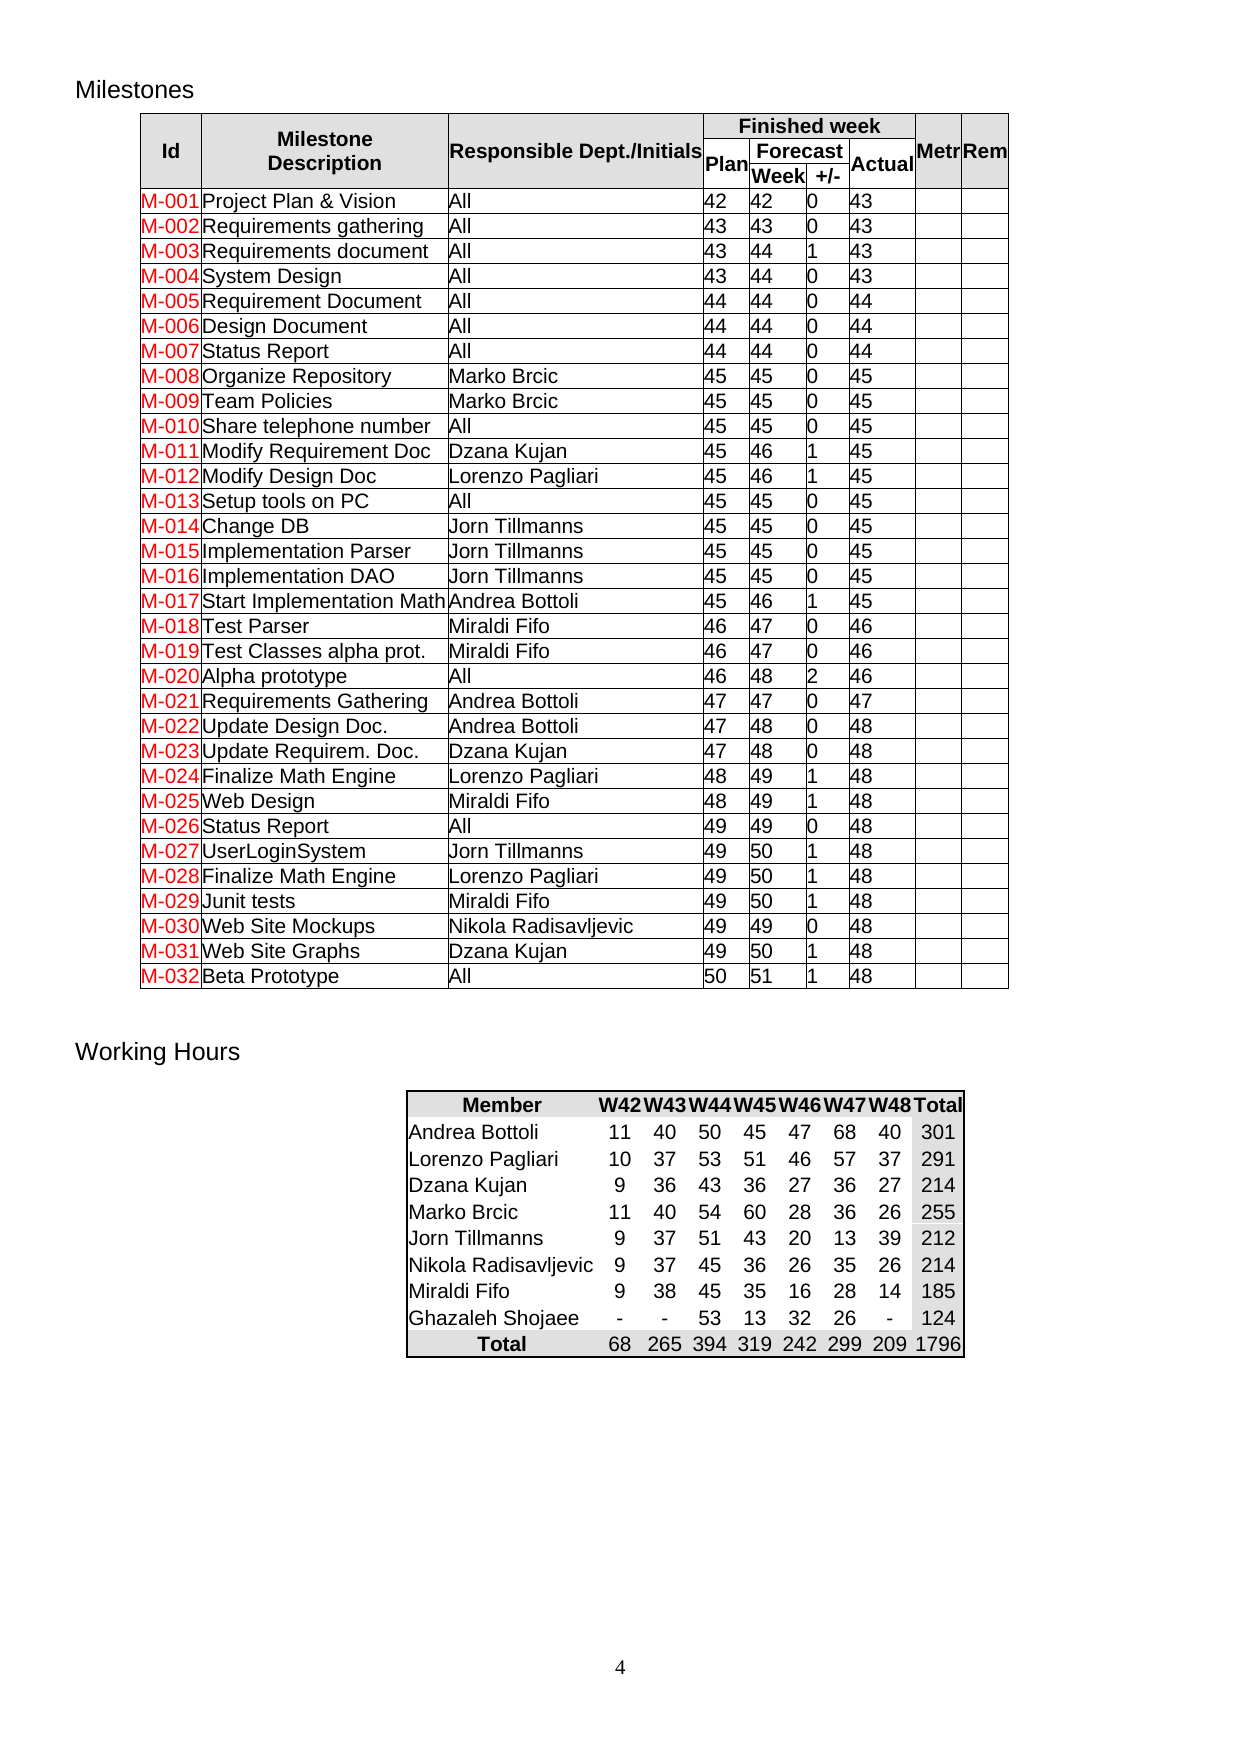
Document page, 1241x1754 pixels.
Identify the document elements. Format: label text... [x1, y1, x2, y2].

table_cell 26 [777, 1250, 822, 1277]
table_cell 11 [597, 1197, 642, 1223]
table_cell [962, 539, 1008, 563]
table_cell Change DB [202, 514, 448, 538]
table_cell 47 [750, 614, 806, 638]
table_cell [962, 614, 1008, 638]
table_cell 299 [822, 1330, 867, 1356]
table_cell [962, 414, 1008, 438]
table_cell 301 [912, 1117, 963, 1144]
table_cell Requirements gathering [202, 214, 448, 238]
table_cell 48 [850, 964, 915, 988]
table_header Metr [916, 114, 961, 188]
table_cell 26 [867, 1250, 912, 1277]
table_cell 0 [807, 539, 849, 563]
table_cell Update Requirem. Doc. [202, 739, 448, 763]
table_cell [916, 489, 961, 513]
table_cell 0 [807, 914, 849, 938]
table_cell 46 [750, 439, 806, 463]
table_cell M-005 [141, 289, 201, 313]
table_cell M-001 [141, 189, 201, 213]
table_cell M-018 [141, 614, 201, 638]
table_cell M-002 [141, 214, 201, 238]
table_cell 38 [642, 1277, 687, 1303]
table_cell All [449, 414, 703, 438]
table_cell [962, 964, 1008, 988]
table_cell All [449, 214, 703, 238]
table_cell 48 [850, 789, 915, 813]
table_cell Miraldi Fifo [449, 614, 703, 638]
table_cell 9 [597, 1224, 642, 1250]
table_cell - [867, 1303, 912, 1330]
table_cell Junit tests [202, 889, 448, 913]
table_cell [916, 889, 961, 913]
table_cell 44 [750, 264, 806, 288]
table_cell 319 [732, 1330, 777, 1356]
table_cell 47 [850, 689, 915, 713]
table_cell +/- [807, 164, 849, 188]
table_cell [916, 214, 961, 238]
table_cell Finalize Math Engine [202, 764, 448, 788]
table_cell [962, 289, 1008, 313]
table_cell All [449, 314, 703, 338]
table_cell 43 [850, 214, 915, 238]
table_cell M-014 [141, 514, 201, 538]
table_cell All [449, 264, 703, 288]
table_cell 42 [704, 189, 749, 213]
table_cell 49 [750, 814, 806, 838]
table_cell 394 [687, 1330, 732, 1356]
table_cell System Design [202, 264, 448, 288]
table_cell All [449, 489, 703, 513]
table_cell 43 [732, 1224, 777, 1250]
table_cell Lorenzo Pagliari [408, 1144, 597, 1170]
table_cell 45 [687, 1250, 732, 1277]
table_cell [962, 214, 1008, 238]
table_cell 0 [807, 214, 849, 238]
table_cell [916, 714, 961, 738]
table_cell 45 [850, 464, 915, 488]
table_cell M-020 [141, 664, 201, 688]
table_cell 46 [850, 614, 915, 638]
table_cell 48 [750, 664, 806, 688]
table_cell 53 [687, 1144, 732, 1170]
table_cell [962, 439, 1008, 463]
table_cell 46 [850, 664, 915, 688]
table_cell Web Design [202, 789, 448, 813]
table_cell 0 [807, 489, 849, 513]
table_cell 28 [777, 1197, 822, 1223]
table_header Id [141, 114, 201, 188]
table_cell Andrea Bottoli [449, 714, 703, 738]
table_cell 45 [850, 389, 915, 413]
table_cell 48 [850, 814, 915, 838]
table_cell M-009 [141, 389, 201, 413]
table_cell 36 [732, 1250, 777, 1277]
table_cell 37 [642, 1224, 687, 1250]
table_cell 1 [807, 864, 849, 888]
table_cell 46 [704, 639, 749, 663]
table_cell 45 [750, 564, 806, 588]
table_cell M-015 [141, 539, 201, 563]
table_cell - [642, 1303, 687, 1330]
table_cell [916, 364, 961, 388]
table_cell 1 [807, 464, 849, 488]
table_cell 50 [750, 889, 806, 913]
table_cell 44 [750, 314, 806, 338]
table_cell 44 [750, 339, 806, 363]
table_cell [962, 889, 1008, 913]
table_cell 37 [867, 1144, 912, 1170]
table_cell M-025 [141, 789, 201, 813]
table_cell 40 [867, 1117, 912, 1144]
table_cell 48 [850, 939, 915, 963]
table_cell [916, 289, 961, 313]
table_cell 214 [912, 1250, 963, 1277]
table_cell Ghazaleh Shojaee [408, 1303, 597, 1330]
table_cell 1 [807, 789, 849, 813]
table_cell 45 [750, 414, 806, 438]
table_cell 40 [642, 1197, 687, 1223]
table_cell 124 [912, 1303, 963, 1330]
table_cell 37 [642, 1144, 687, 1170]
table_cell 45 [704, 489, 749, 513]
table_cell Design Document [202, 314, 448, 338]
table_cell 185 [912, 1277, 963, 1303]
table_cell 53 [687, 1303, 732, 1330]
table_cell 36 [642, 1170, 687, 1197]
table_cell Test Classes alpha prot. [202, 639, 448, 663]
table_cell 0 [807, 639, 849, 663]
table_cell 46 [750, 464, 806, 488]
table_cell 43 [687, 1170, 732, 1197]
table_cell 44 [750, 289, 806, 313]
table_cell 46 [704, 614, 749, 638]
table_cell 43 [850, 189, 915, 213]
table_cell 0 [807, 364, 849, 388]
table_cell Web Site Mockups [202, 914, 448, 938]
table_cell Miraldi Fifo [449, 639, 703, 663]
table_cell [962, 714, 1008, 738]
table_cell 43 [750, 214, 806, 238]
table_cell [916, 864, 961, 888]
table_cell M-004 [141, 264, 201, 288]
table_cell Week [750, 164, 806, 188]
table_cell 242 [777, 1330, 822, 1356]
table_cell Forecast [750, 139, 849, 163]
table_header Responsible Dept./Initials [449, 114, 703, 188]
table_cell Requirements document [202, 239, 448, 263]
table_cell 2 [807, 664, 849, 688]
table_cell 48 [704, 764, 749, 788]
table_cell 46 [850, 639, 915, 663]
table_cell 255 [912, 1197, 963, 1223]
table_cell 291 [912, 1144, 963, 1170]
table_cell 50 [750, 864, 806, 888]
table_cell M-029 [141, 889, 201, 913]
table_header W48 [867, 1092, 912, 1117]
table_cell [916, 789, 961, 813]
table_cell Status Report [202, 814, 448, 838]
table_cell 44 [850, 339, 915, 363]
table_cell M-032 [141, 964, 201, 988]
table_cell 50 [750, 939, 806, 963]
table_cell 47 [750, 639, 806, 663]
table_cell 45 [704, 564, 749, 588]
table_cell 1 [807, 239, 849, 263]
table_cell 45 [750, 539, 806, 563]
table_cell 0 [807, 514, 849, 538]
table_cell [962, 589, 1008, 613]
table_cell 9 [597, 1170, 642, 1197]
table_cell Requirement Document [202, 289, 448, 313]
table_cell 9 [597, 1277, 642, 1303]
table_cell 36 [732, 1170, 777, 1197]
table_cell Requirements Gathering [202, 689, 448, 713]
table_cell Plan [704, 139, 749, 188]
table_cell Marko Brcic [408, 1197, 597, 1223]
table_cell M-024 [141, 764, 201, 788]
table_cell 45 [704, 539, 749, 563]
table_cell Finalize Math Engine [202, 864, 448, 888]
table_cell 26 [822, 1303, 867, 1330]
table_cell Beta Prototype [202, 964, 448, 988]
table_cell 47 [704, 714, 749, 738]
table_cell [916, 639, 961, 663]
table_cell 0 [807, 614, 849, 638]
table_cell 1 [807, 839, 849, 863]
table_header W46 [777, 1092, 822, 1117]
table_cell 49 [704, 814, 749, 838]
table_cell [916, 564, 961, 588]
table_cell 43 [704, 264, 749, 288]
table_cell 45 [704, 439, 749, 463]
table_cell M-022 [141, 714, 201, 738]
table_cell 45 [704, 414, 749, 438]
table_cell Miraldi Fifo [408, 1277, 597, 1303]
table_cell 45 [850, 364, 915, 388]
table_cell UserLoginSystem [202, 839, 448, 863]
table_cell 51 [750, 964, 806, 988]
table_cell 1 [807, 964, 849, 988]
table_cell M-003 [141, 239, 201, 263]
table_cell [916, 189, 961, 213]
table_cell Modify Requirement Doc [202, 439, 448, 463]
table_cell [962, 389, 1008, 413]
table_cell M-026 [141, 814, 201, 838]
table_cell Jorn Tillmanns [449, 539, 703, 563]
table_cell 0 [807, 389, 849, 413]
table_cell M-021 [141, 689, 201, 713]
table_cell 44 [704, 289, 749, 313]
table_cell Jorn Tillmanns [408, 1224, 597, 1250]
table_cell 68 [822, 1117, 867, 1144]
table_cell Update Design Doc. [202, 714, 448, 738]
table_cell 0 [807, 314, 849, 338]
table_cell [962, 364, 1008, 388]
table_cell Nikola Radisavljevic [449, 914, 703, 938]
table_cell [962, 239, 1008, 263]
table_cell 45 [704, 514, 749, 538]
table_cell 214 [912, 1170, 963, 1197]
table_cell 1 [807, 889, 849, 913]
table_cell 1 [807, 764, 849, 788]
table_cell 40 [642, 1117, 687, 1144]
table_cell 44 [704, 339, 749, 363]
table_cell M-023 [141, 739, 201, 763]
table_cell M-030 [141, 914, 201, 938]
table_cell Modify Design Doc [202, 464, 448, 488]
table_cell M-017 [141, 589, 201, 613]
table_cell Status Report [202, 339, 448, 363]
table_cell Team Policies [202, 389, 448, 413]
table_cell Dzana Kujan [449, 439, 703, 463]
table_cell 36 [822, 1197, 867, 1223]
text Working Hours [75, 1037, 1165, 1066]
table_cell 20 [777, 1224, 822, 1250]
table_cell 45 [750, 389, 806, 413]
table_cell Lorenzo Pagliari [449, 864, 703, 888]
table_cell Jorn Tillmanns [449, 839, 703, 863]
table_cell 49 [704, 839, 749, 863]
table_cell Actual [850, 139, 915, 188]
table_cell 48 [850, 739, 915, 763]
text Milestones [75, 75, 1165, 104]
table_header Member [408, 1092, 597, 1117]
table_cell Project Plan & Vision [202, 189, 448, 213]
table_cell [962, 639, 1008, 663]
table_cell M-010 [141, 414, 201, 438]
table_cell [916, 539, 961, 563]
table_cell 37 [642, 1250, 687, 1277]
table_cell Jorn Tillmanns [449, 514, 703, 538]
table_cell 1796 [912, 1330, 963, 1356]
table_cell 45 [704, 589, 749, 613]
table_cell 0 [807, 814, 849, 838]
table_cell 50 [704, 964, 749, 988]
table_cell [916, 814, 961, 838]
table_cell [916, 239, 961, 263]
table_cell [962, 939, 1008, 963]
table_cell 48 [850, 764, 915, 788]
table_cell Web Site Graphs [202, 939, 448, 963]
table_cell 0 [807, 189, 849, 213]
table_cell [916, 389, 961, 413]
table_cell 212 [912, 1224, 963, 1250]
table_cell 35 [822, 1250, 867, 1277]
table_cell [962, 314, 1008, 338]
table_cell 32 [777, 1303, 822, 1330]
table_cell M-019 [141, 639, 201, 663]
table_cell [916, 739, 961, 763]
table_cell 48 [850, 914, 915, 938]
table_cell 50 [687, 1117, 732, 1144]
table_cell 45 [732, 1117, 777, 1144]
table_header W45 [732, 1092, 777, 1117]
table_cell 16 [777, 1277, 822, 1303]
table_cell 36 [822, 1170, 867, 1197]
table_cell M-007 [141, 339, 201, 363]
table_cell - [597, 1303, 642, 1330]
table_cell 57 [822, 1144, 867, 1170]
table_cell 27 [867, 1170, 912, 1197]
table_cell 43 [704, 239, 749, 263]
table_cell 50 [750, 839, 806, 863]
table_cell 48 [850, 714, 915, 738]
table_cell [916, 764, 961, 788]
table_cell 48 [704, 789, 749, 813]
table_cell All [449, 339, 703, 363]
table_cell Miraldi Fifo [449, 889, 703, 913]
table_cell 48 [850, 864, 915, 888]
table_cell Organize Repository [202, 364, 448, 388]
table_header W42 [597, 1092, 642, 1117]
table_cell 49 [704, 889, 749, 913]
table_cell 45 [850, 414, 915, 438]
table_cell 48 [850, 839, 915, 863]
table_cell All [449, 664, 703, 688]
table_cell 9 [597, 1250, 642, 1277]
table_cell Lorenzo Pagliari [449, 464, 703, 488]
table_cell Start Implementation Math [202, 589, 448, 613]
table_cell Marko Brcic [449, 364, 703, 388]
table_cell 43 [850, 264, 915, 288]
table_cell Total [408, 1330, 597, 1356]
table_cell 49 [704, 864, 749, 888]
table_cell 46 [777, 1144, 822, 1170]
table_cell 44 [750, 239, 806, 263]
table_cell 44 [850, 289, 915, 313]
table_cell 1 [807, 589, 849, 613]
table_cell 48 [750, 714, 806, 738]
table_cell Marko Brcic [449, 389, 703, 413]
table_cell 45 [750, 514, 806, 538]
table_cell Alpha prototype [202, 664, 448, 688]
table_cell [962, 514, 1008, 538]
table_cell [916, 839, 961, 863]
table_cell 43 [850, 239, 915, 263]
table_cell 54 [687, 1197, 732, 1223]
table_header Finished week [704, 114, 915, 138]
table_cell [962, 839, 1008, 863]
table_cell [962, 914, 1008, 938]
table_cell 60 [732, 1197, 777, 1223]
table_cell 45 [750, 489, 806, 513]
table_cell 0 [807, 264, 849, 288]
table_cell 44 [850, 314, 915, 338]
table_cell 27 [777, 1170, 822, 1197]
table_cell [916, 914, 961, 938]
table_header W43 [642, 1092, 687, 1117]
table_cell 14 [867, 1277, 912, 1303]
table_cell 265 [642, 1330, 687, 1356]
table_cell 44 [704, 314, 749, 338]
table_cell 0 [807, 414, 849, 438]
table_cell 47 [704, 689, 749, 713]
table_cell [916, 314, 961, 338]
table_cell 49 [750, 914, 806, 938]
table_cell 49 [704, 939, 749, 963]
table_cell M-011 [141, 439, 201, 463]
table_cell 11 [597, 1117, 642, 1144]
table_cell 28 [822, 1277, 867, 1303]
table_cell 46 [704, 664, 749, 688]
table_cell Dzana Kujan [449, 939, 703, 963]
table_cell 43 [704, 214, 749, 238]
table_cell [962, 264, 1008, 288]
table_cell [962, 864, 1008, 888]
table_cell [962, 689, 1008, 713]
table_cell 45 [850, 439, 915, 463]
table_cell Andrea Bottoli [449, 589, 703, 613]
table_cell 45 [850, 589, 915, 613]
table_cell Andrea Bottoli [449, 689, 703, 713]
table_cell 45 [850, 564, 915, 588]
table_cell 48 [850, 889, 915, 913]
table_cell [916, 264, 961, 288]
table_cell All [449, 189, 703, 213]
table_cell 1 [807, 939, 849, 963]
table_header Total [912, 1092, 963, 1117]
table_cell [916, 939, 961, 963]
table_cell Lorenzo Pagliari [449, 764, 703, 788]
table_cell Implementation Parser [202, 539, 448, 563]
table_cell Test Parser [202, 614, 448, 638]
table_cell 48 [750, 739, 806, 763]
table_cell 68 [597, 1330, 642, 1356]
table_cell Implementation DAO [202, 564, 448, 588]
table_cell [962, 789, 1008, 813]
table_cell [962, 339, 1008, 363]
table_cell Nikola Radisavljevic [408, 1250, 597, 1277]
table_cell [916, 439, 961, 463]
table_cell All [449, 814, 703, 838]
table_cell Jorn Tillmanns [449, 564, 703, 588]
table_cell M-028 [141, 864, 201, 888]
table_cell M-013 [141, 489, 201, 513]
table_cell [962, 764, 1008, 788]
table_cell All [449, 964, 703, 988]
table_cell M-012 [141, 464, 201, 488]
table_cell Share telephone number [202, 414, 448, 438]
table_cell [962, 189, 1008, 213]
table_cell 49 [704, 914, 749, 938]
table_cell 209 [867, 1330, 912, 1356]
table_cell 51 [687, 1224, 732, 1250]
table_cell Miraldi Fifo [449, 789, 703, 813]
table_cell 0 [807, 689, 849, 713]
table_cell Setup tools on PC [202, 489, 448, 513]
table_cell 1 [807, 439, 849, 463]
table_cell [962, 564, 1008, 588]
table_cell All [449, 239, 703, 263]
table_header W44 [687, 1092, 732, 1117]
table_cell 45 [704, 464, 749, 488]
table_cell Dzana Kujan [449, 739, 703, 763]
table_cell 10 [597, 1144, 642, 1170]
table_cell [916, 464, 961, 488]
table_cell 13 [732, 1303, 777, 1330]
table_cell [962, 814, 1008, 838]
table_cell 0 [807, 564, 849, 588]
table_cell 42 [750, 189, 806, 213]
table_cell [916, 664, 961, 688]
table_cell 45 [687, 1277, 732, 1303]
table_cell 0 [807, 714, 849, 738]
table_cell 51 [732, 1144, 777, 1170]
table_cell [916, 689, 961, 713]
table_cell 49 [750, 764, 806, 788]
table_cell M-027 [141, 839, 201, 863]
table_header Milestone Description [202, 114, 448, 188]
table_cell 45 [750, 364, 806, 388]
table_cell [916, 614, 961, 638]
table_cell 49 [750, 789, 806, 813]
table_cell 47 [704, 739, 749, 763]
table_header W47 [822, 1092, 867, 1117]
table_cell 45 [704, 389, 749, 413]
table_cell 46 [750, 589, 806, 613]
table_cell [916, 414, 961, 438]
table_cell M-006 [141, 314, 201, 338]
table_cell Andrea Bottoli [408, 1117, 597, 1144]
table_cell 47 [750, 689, 806, 713]
table_cell M-031 [141, 939, 201, 963]
table_cell 0 [807, 339, 849, 363]
table_cell 45 [850, 514, 915, 538]
table_cell [916, 964, 961, 988]
table_cell [962, 489, 1008, 513]
table_cell Dzana Kujan [408, 1170, 597, 1197]
table_cell [916, 339, 961, 363]
table_cell [962, 664, 1008, 688]
table_cell M-016 [141, 564, 201, 588]
table_cell 45 [850, 489, 915, 513]
table_cell 35 [732, 1277, 777, 1303]
table_header Rem [962, 114, 1008, 188]
table_cell 13 [822, 1224, 867, 1250]
table_cell All [449, 289, 703, 313]
table_cell 0 [807, 289, 849, 313]
table_cell 45 [850, 539, 915, 563]
table_cell 47 [777, 1117, 822, 1144]
table_cell 45 [704, 364, 749, 388]
table_cell 26 [867, 1197, 912, 1223]
table_cell [962, 739, 1008, 763]
table_cell 39 [867, 1224, 912, 1250]
table_cell [962, 464, 1008, 488]
table_cell [916, 589, 961, 613]
table_cell [916, 514, 961, 538]
table_cell M-008 [141, 364, 201, 388]
table_cell 0 [807, 739, 849, 763]
